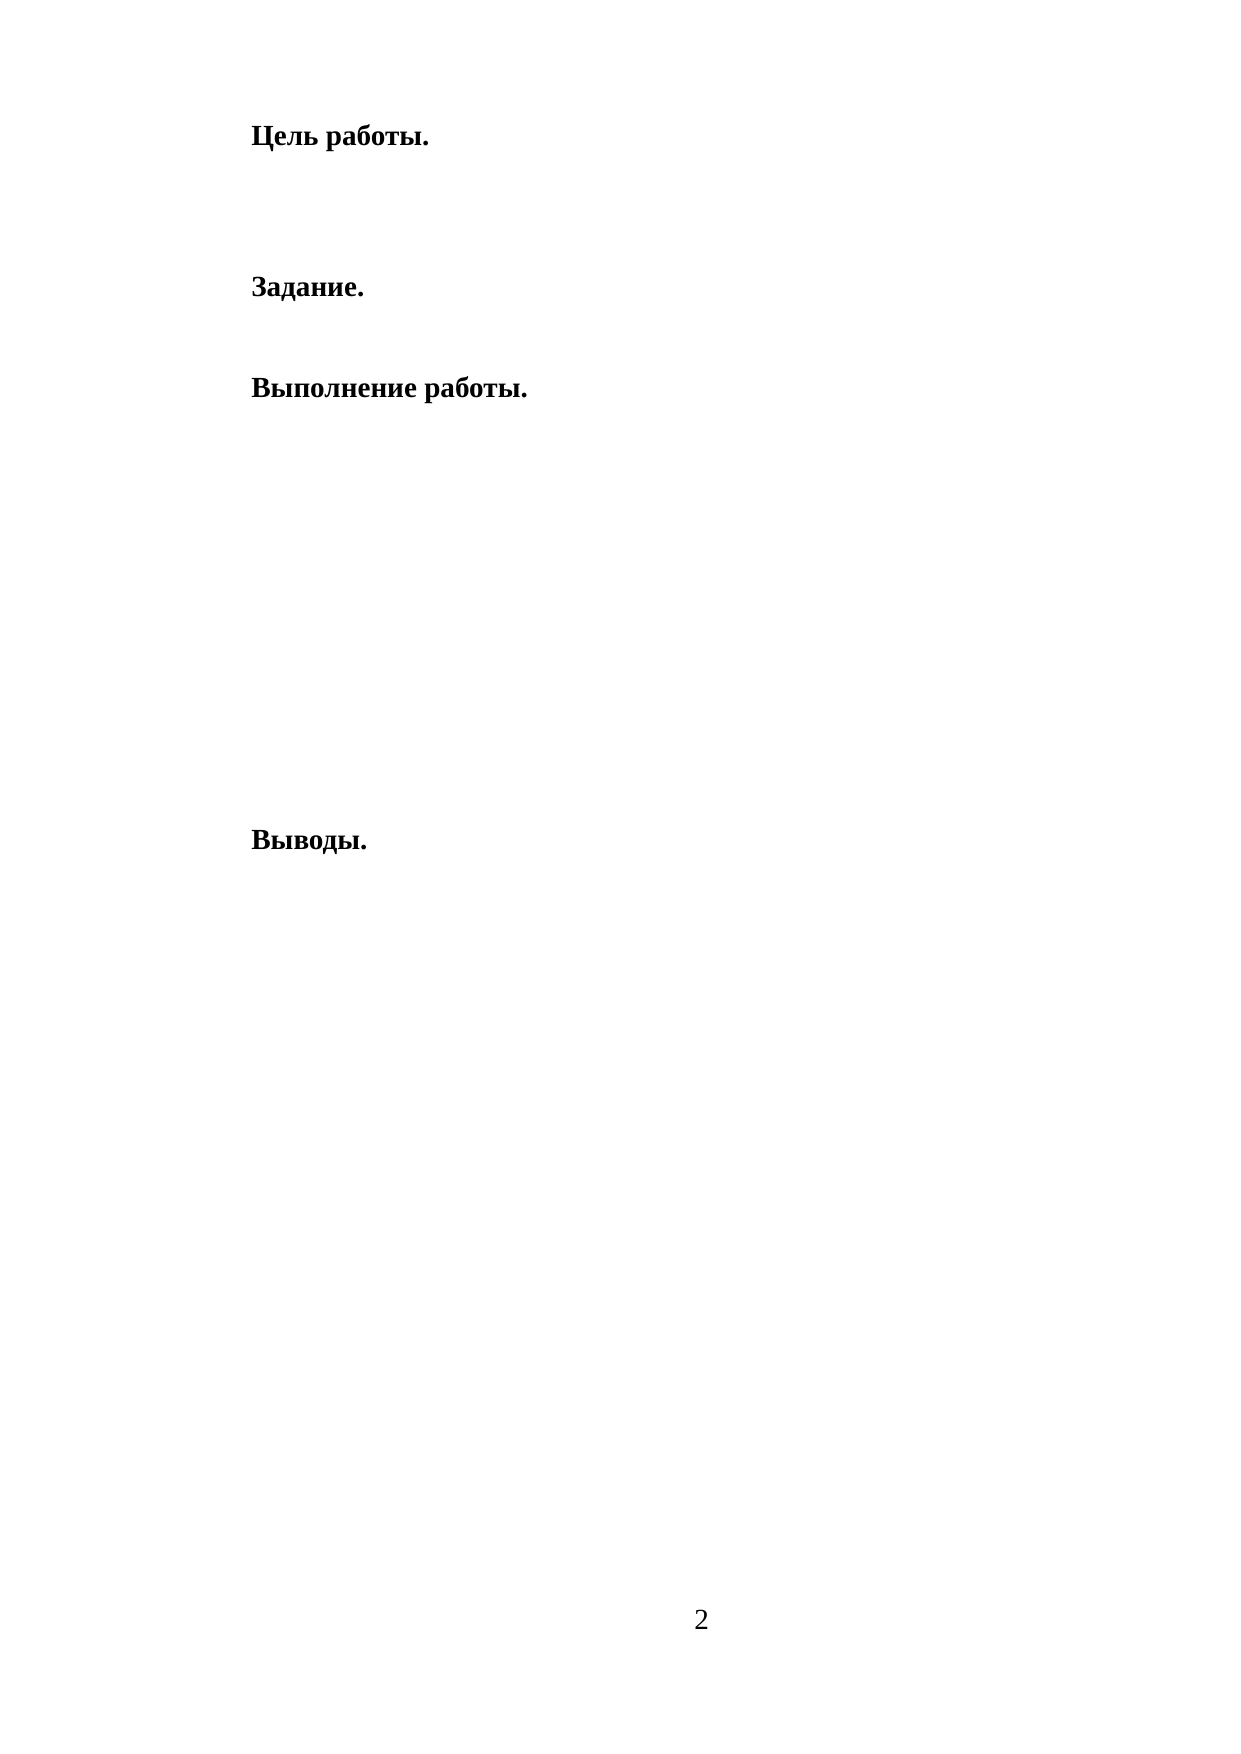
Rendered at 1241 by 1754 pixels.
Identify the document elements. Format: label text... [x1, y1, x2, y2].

subtitle Выводы. [177, 822, 1152, 856]
subtitle Цель работы. [177, 118, 1152, 152]
subtitle Выполнение работы. [177, 370, 1152, 403]
subtitle Задание. [177, 269, 1152, 303]
